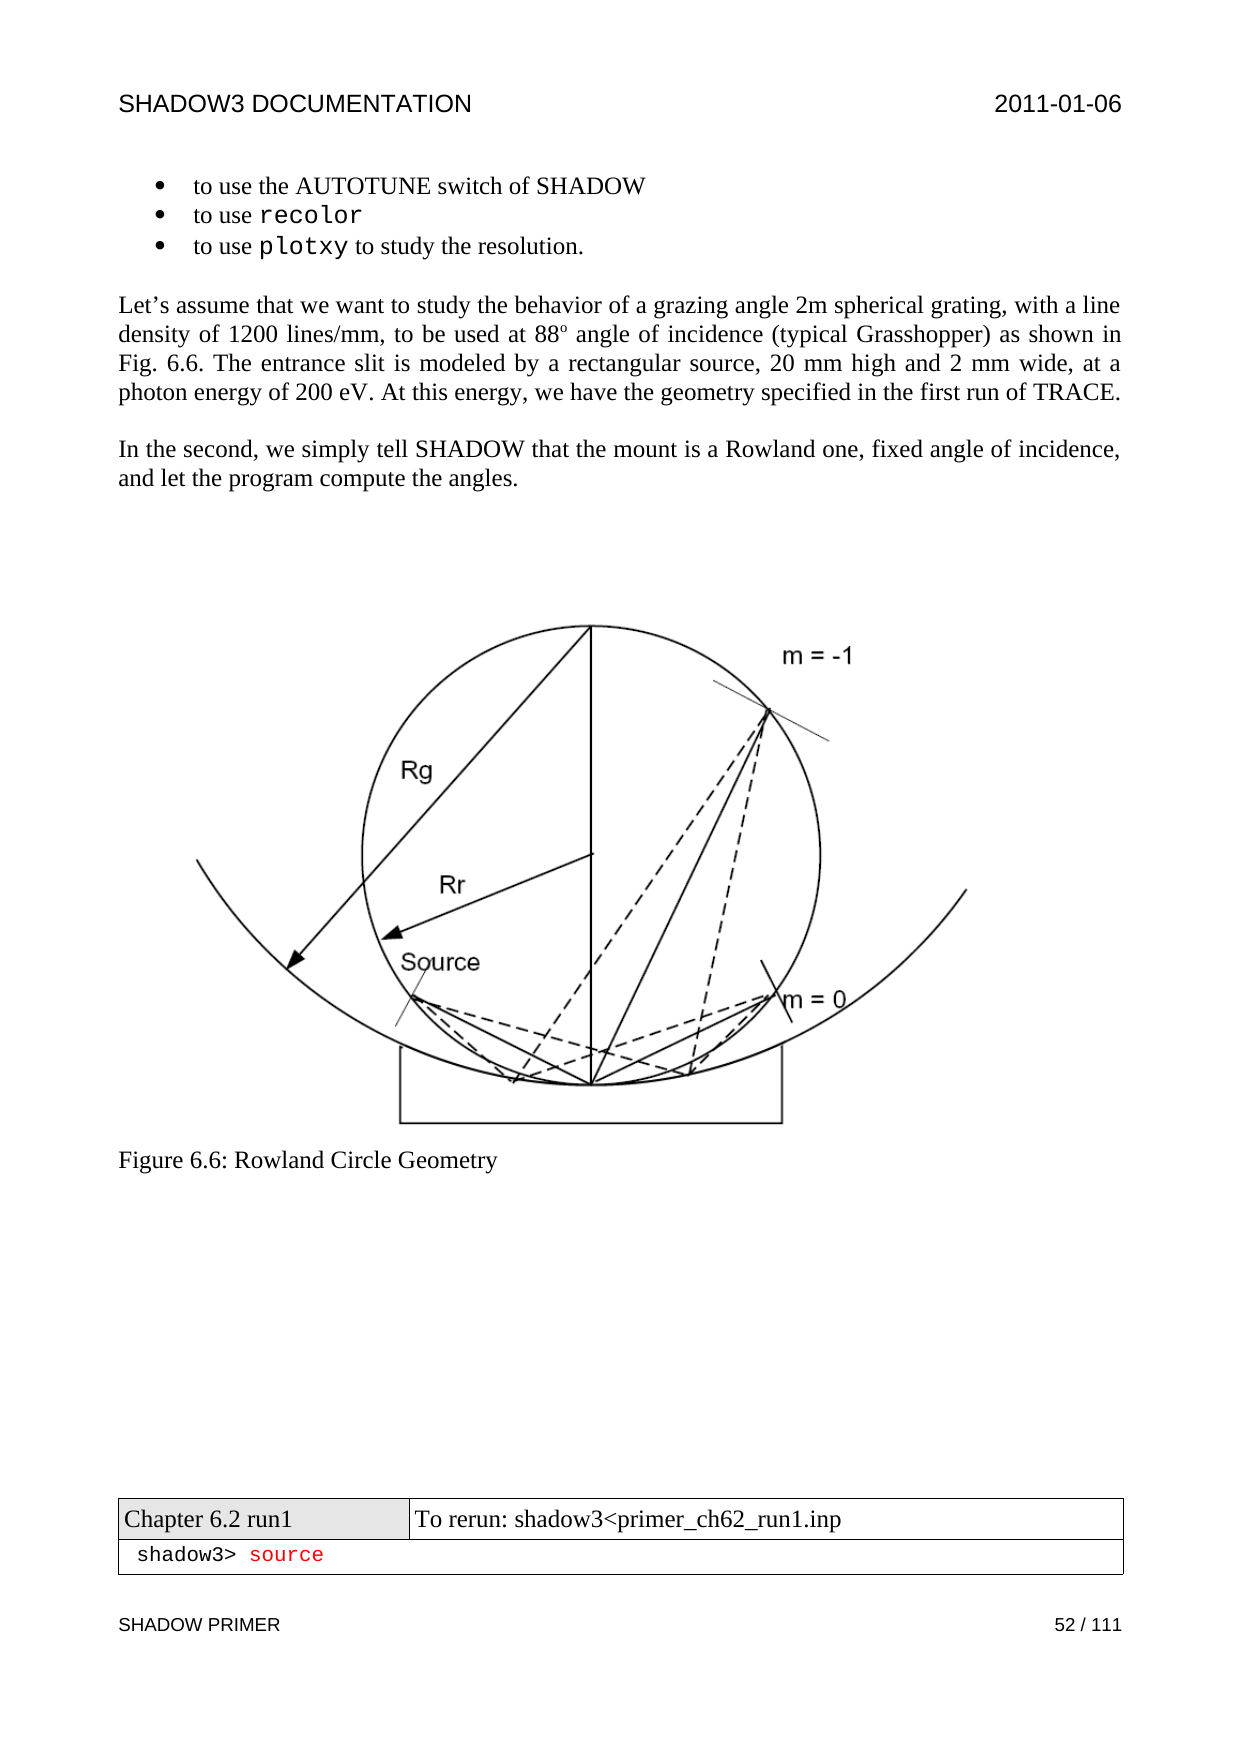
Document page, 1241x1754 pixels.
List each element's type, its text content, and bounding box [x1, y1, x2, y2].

list to use recolor [156, 200, 1122, 231]
table_header To rerun: shadow3<primer_ch62_run1.inp [410, 1499, 1123, 1539]
text Figure 6.6: Rowland Circle Geometry [118, 1146, 1122, 1174]
text In the second, we simply tell SHADOW that the mount is a Rowland one, fixed angle of incidence, and let the program compute the angles. [118, 434, 1122, 492]
table_cell shadow3> source [119, 1540, 1123, 1574]
list to use plotxy to study the resolution. [156, 231, 1122, 262]
text Let’s assume that we want to study the behavior of a grazing angle 2m spherical grating, with a line density of 1200 lines/mm, to be used at 88o angle of incidence (typical Grasshopper) as shown in Fig. 6.6. The entrance slit is modeled by a rectangular source, 20 mm high and 2 mm wide, at a photon energy of 200 eV. At this energy, we have the geometry specified in the first run of TRACE. [118, 290, 1122, 405]
list to use the AUTOTUNE switch of SHADOW [156, 171, 1122, 200]
table_header Chapter 6.2 run1 [119, 1499, 409, 1539]
